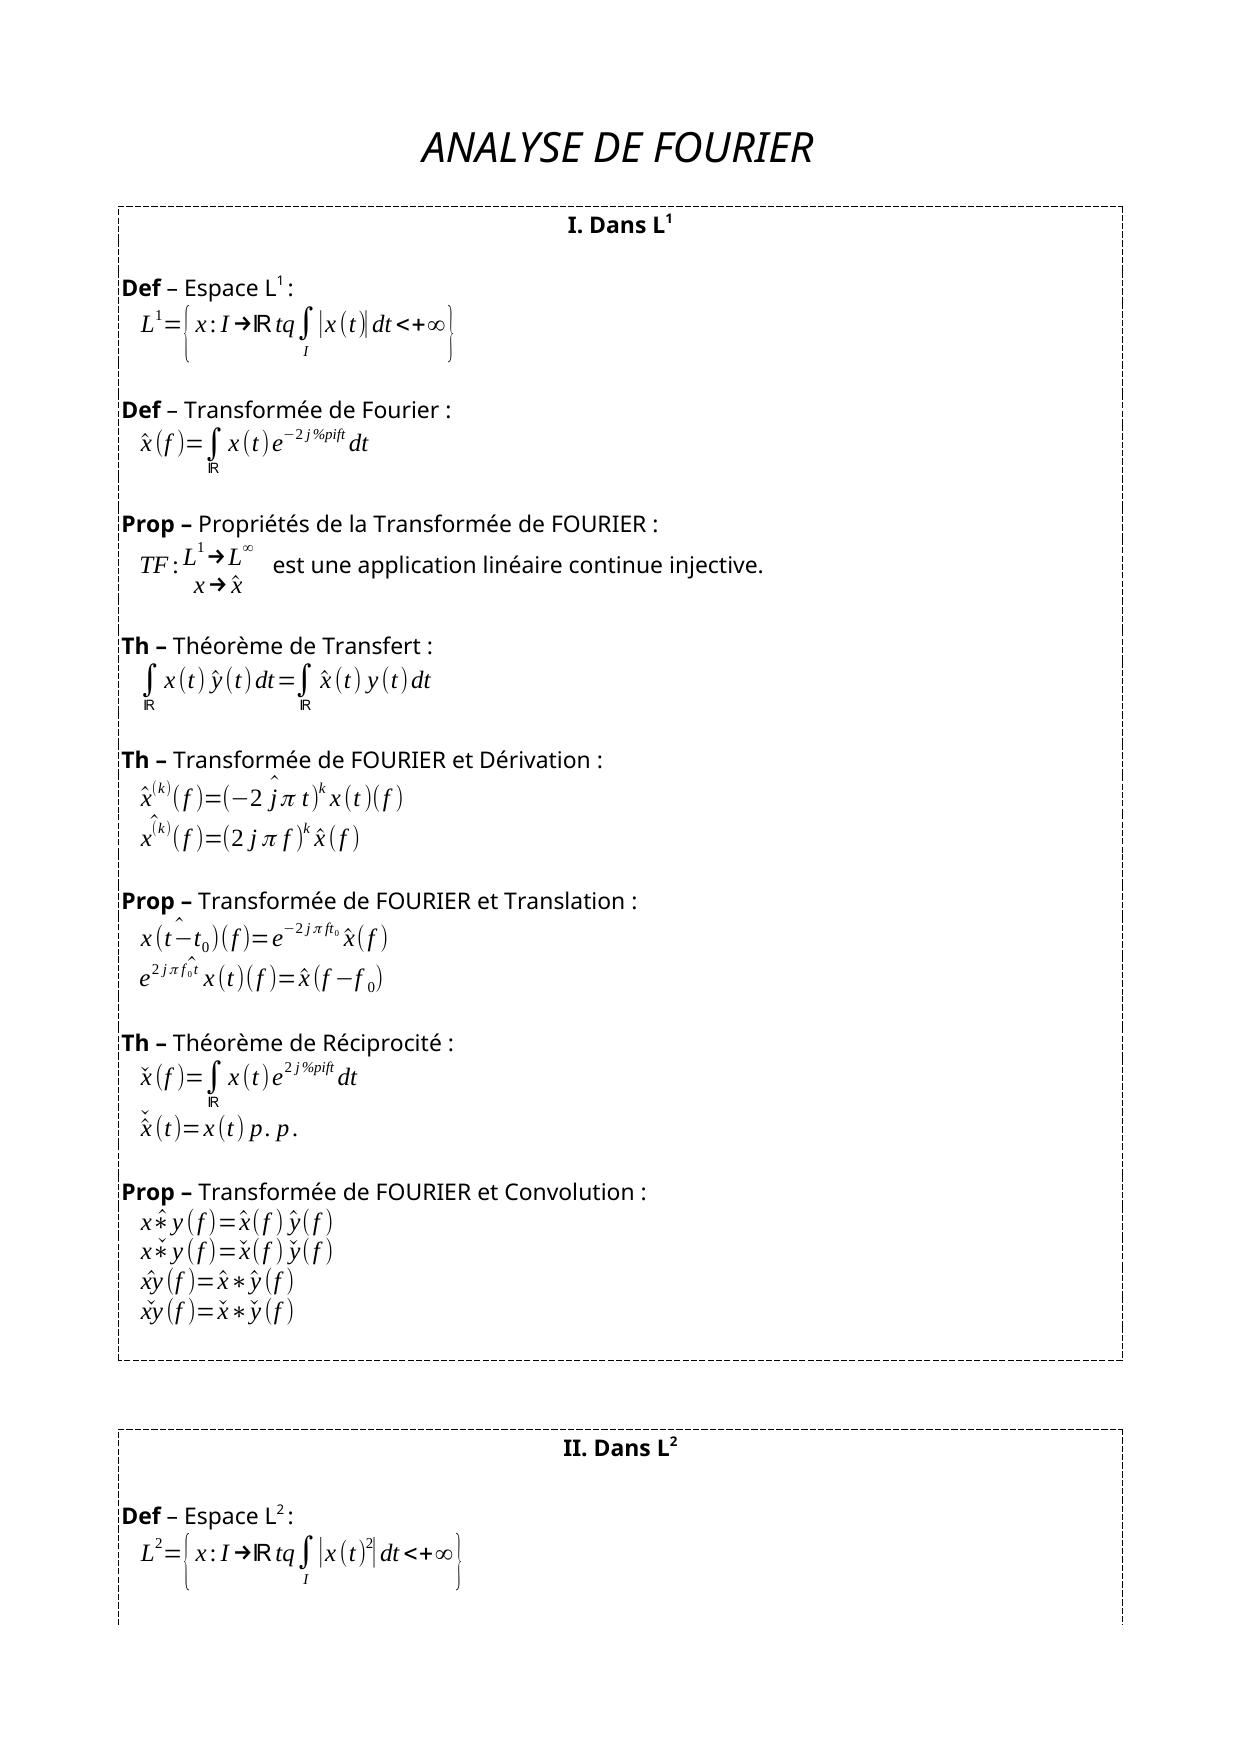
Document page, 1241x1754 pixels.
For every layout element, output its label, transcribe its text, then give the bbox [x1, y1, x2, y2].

text ANALYSE DE FOURIER [118, 118, 1122, 175]
text I. Dans L1 [118, 206, 1122, 240]
text est une application linéaire continue injective. [118, 536, 1122, 599]
text Th – Transformée de FOURIER et Dérivation : [118, 741, 1122, 775]
text Def – Espace L2 : [118, 1497, 1122, 1531]
text Def – Transformée de Fourier : [118, 391, 1122, 425]
text Th – Théorème de Transfert : [118, 627, 1122, 661]
text Prop – Transformée de FOURIER et Translation : [118, 882, 1122, 916]
text Def – Espace L1 : [118, 269, 1122, 303]
text II. Dans L2 [118, 1429, 1122, 1463]
text Prop – Propriétés de la Transformée de FOURIER : [118, 504, 1122, 536]
text Th – Théorème de Réciprocité : [118, 1024, 1122, 1058]
text Prop – Transformée de FOURIER et Convolution : [118, 1172, 1122, 1207]
